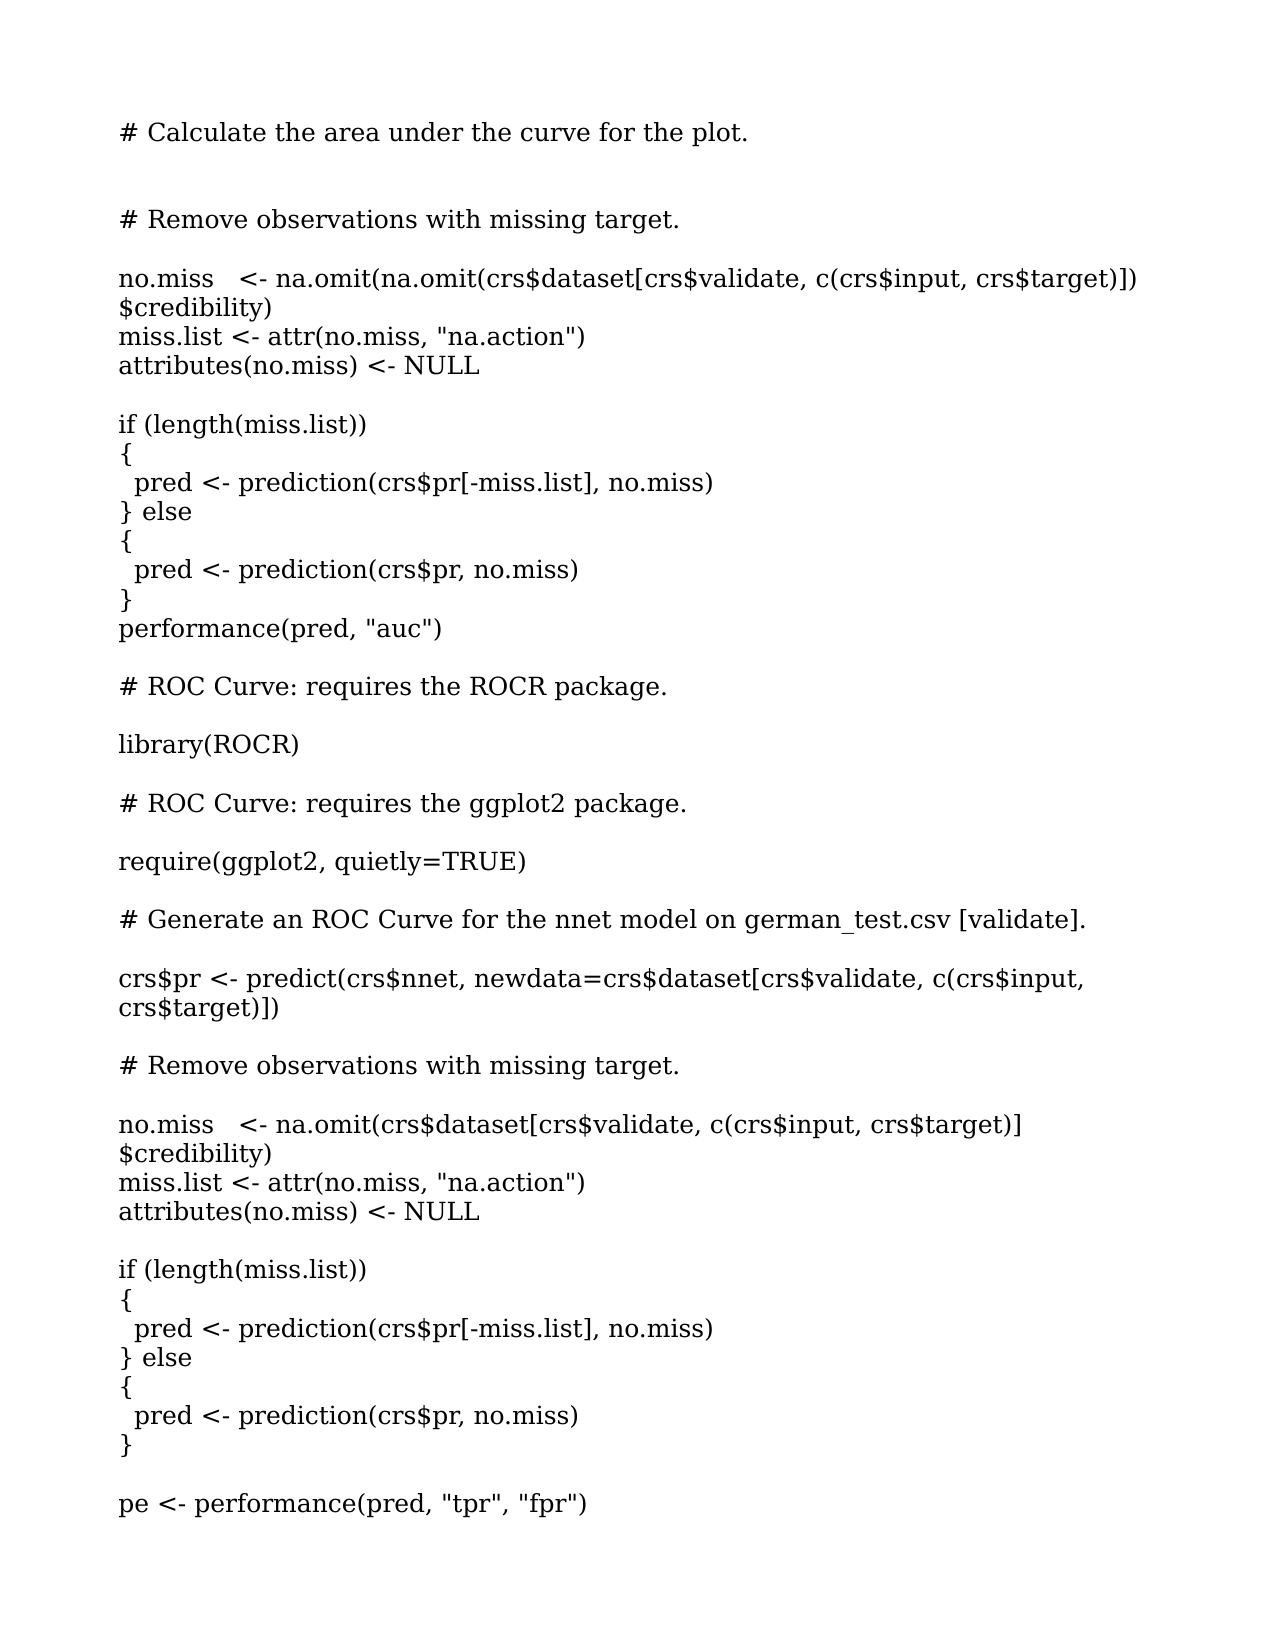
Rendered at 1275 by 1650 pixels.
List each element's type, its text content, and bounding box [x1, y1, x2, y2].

text pred <- prediction(crs$pr, no.miss) [118, 556, 1157, 585]
text } else [118, 1343, 1157, 1372]
text require(ggplot2, quietly=TRUE) [118, 847, 1157, 876]
text { [118, 439, 1157, 468]
text # ROC Curve: requires the ggplot2 package. [118, 789, 1157, 818]
text miss.list <- attr(no.miss, "na.action") [118, 322, 1157, 351]
text # Calculate the area under the curve for the plot. [118, 118, 1157, 147]
text # Remove observations with missing target. [118, 206, 1157, 235]
text pred <- prediction(crs$pr, no.miss) [118, 1401, 1157, 1431]
text performance(pred, "auc") [118, 614, 1157, 643]
text crs$pr <- predict(crs$nnet, newdata=crs$dataset[crs$validate, c(crs$input, crs$target)]) [118, 964, 1157, 1022]
text } [118, 585, 1157, 614]
text { [118, 1285, 1157, 1314]
text library(ROCR) [118, 731, 1157, 760]
text # Remove observations with missing target. [118, 1051, 1157, 1081]
text attributes(no.miss) <- NULL [118, 1197, 1157, 1226]
text pred <- prediction(crs$pr[-miss.list], no.miss) [118, 1314, 1157, 1343]
text if (length(miss.list)) [118, 410, 1157, 439]
text } [118, 1431, 1157, 1460]
text { [118, 526, 1157, 556]
text pred <- prediction(crs$pr[-miss.list], no.miss) [118, 468, 1157, 497]
text if (length(miss.list)) [118, 1256, 1157, 1285]
text no.miss <- na.omit(na.omit(crs$dataset[crs$validate, c(crs$input, crs$target)])$credibility) [118, 264, 1157, 322]
text attributes(no.miss) <- NULL [118, 351, 1157, 381]
text no.miss <- na.omit(crs$dataset[crs$validate, c(crs$input, crs$target)]$credibility) [118, 1110, 1157, 1168]
text } else [118, 497, 1157, 526]
text { [118, 1372, 1157, 1401]
text miss.list <- attr(no.miss, "na.action") [118, 1168, 1157, 1197]
text # Generate an ROC Curve for the nnet model on german_test.csv [validate]. [118, 906, 1157, 935]
text # ROC Curve: requires the ROCR package. [118, 672, 1157, 701]
text pe <- performance(pred, "tpr", "fpr") [118, 1489, 1157, 1518]
